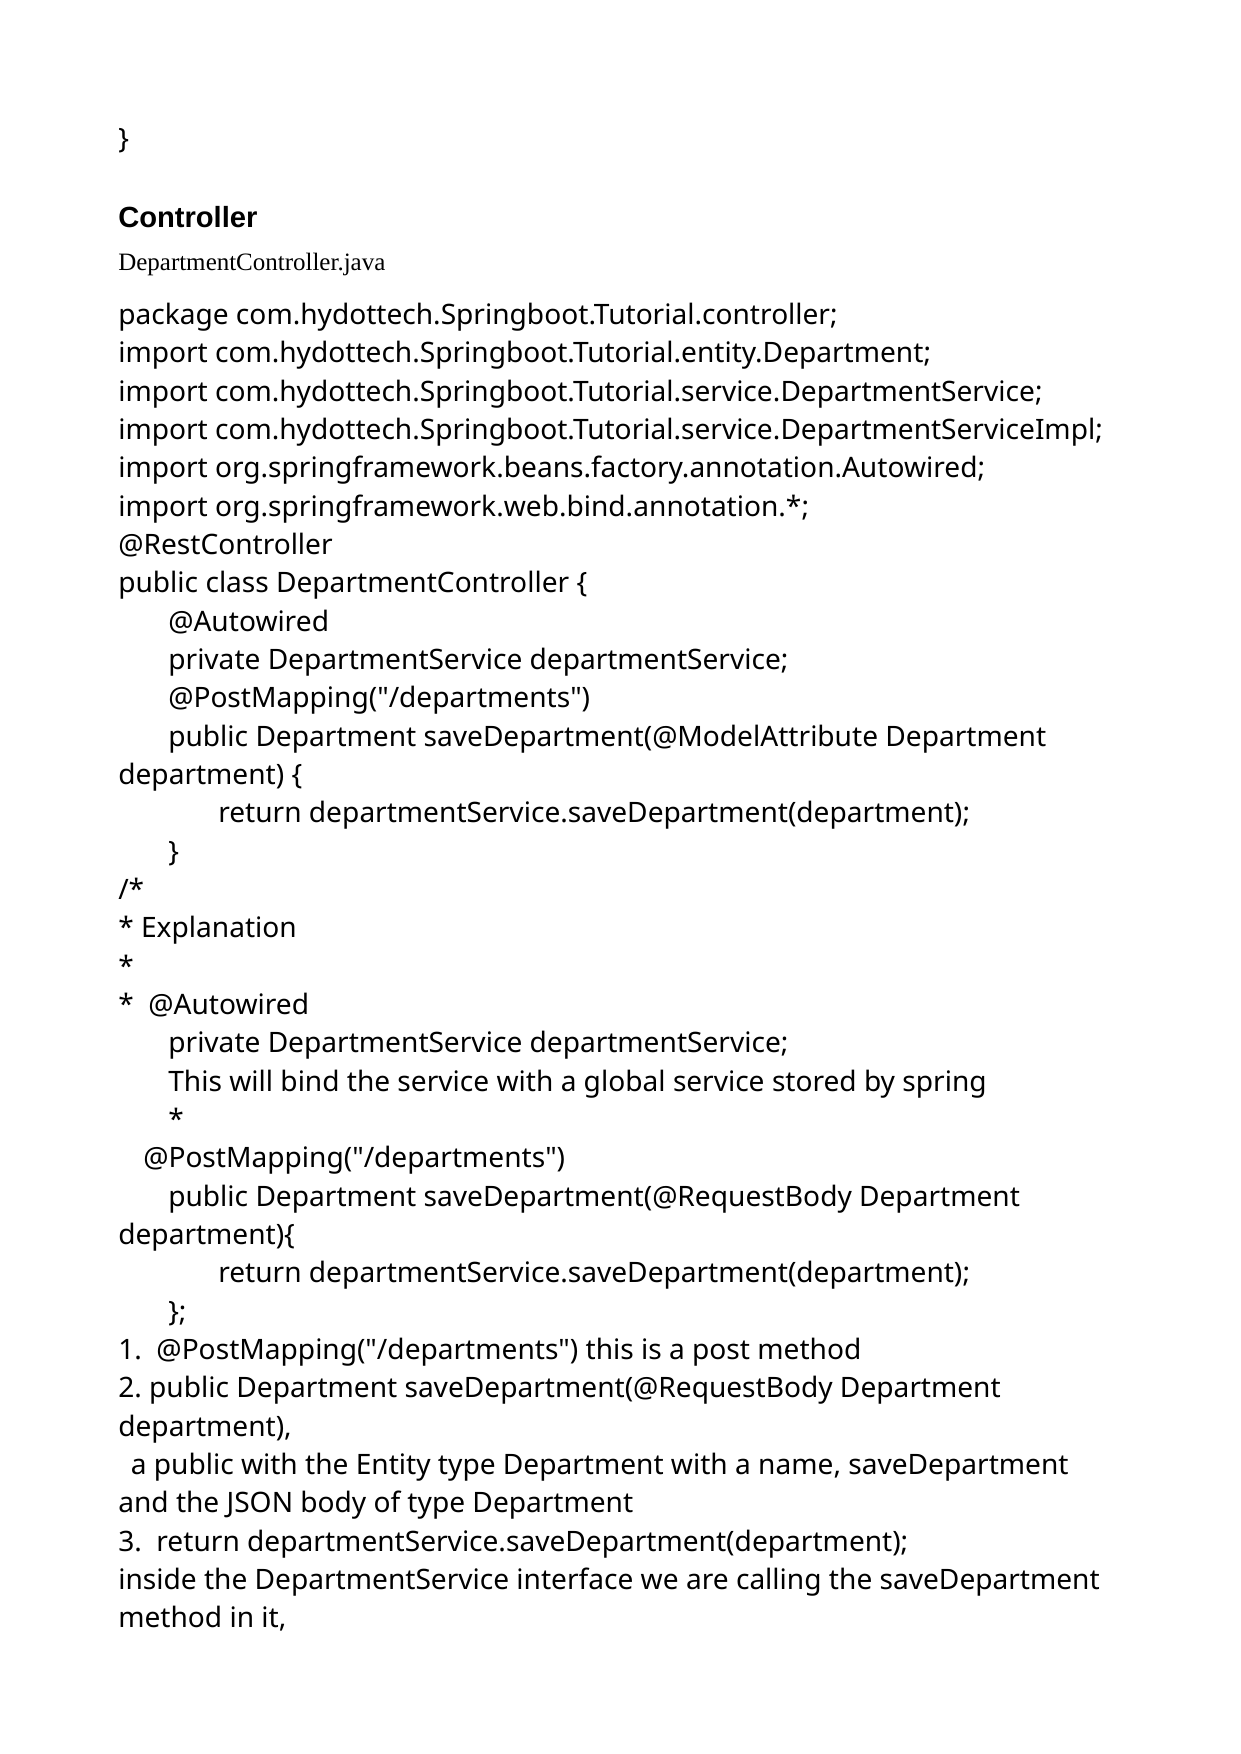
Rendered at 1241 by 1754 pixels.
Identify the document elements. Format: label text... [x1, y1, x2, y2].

text inside the DepartmentService interface we are calling the saveDepartment method in it, [118, 1559, 1122, 1636]
text return departmentService.saveDepartment(department); [118, 1252, 1122, 1291]
text import com.hydottech.Springboot.Tutorial.service.DepartmentServiceImpl; [118, 409, 1122, 447]
text } [118, 118, 1122, 156]
text a public with the Entity type Department with a name, saveDepartment and the JSON body of type Department [118, 1444, 1122, 1521]
text } [118, 831, 1122, 869]
text This will bind the service with a global service stored by spring [118, 1061, 1122, 1099]
text @RestController [118, 524, 1122, 562]
text 3. return departmentService.saveDepartment(department); [118, 1521, 1122, 1559]
text public Department saveDepartment(@RequestBody Department department){ [118, 1176, 1122, 1252]
text * Explanation [118, 907, 1122, 946]
text 1. @PostMapping("/departments") this is a post method [118, 1329, 1122, 1367]
text import com.hydottech.Springboot.Tutorial.service.DepartmentService; [118, 371, 1122, 409]
text 2. public Department saveDepartment(@RequestBody Department department), [118, 1367, 1122, 1444]
text }; [118, 1291, 1122, 1329]
text return departmentService.saveDepartment(department); [118, 792, 1122, 831]
text import org.springframework.web.bind.annotation.*; [118, 486, 1122, 524]
text package com.hydottech.Springboot.Tutorial.controller; [118, 294, 1122, 332]
text private DepartmentService departmentService; [118, 639, 1122, 677]
text * @Autowired [118, 984, 1122, 1022]
text /* [118, 869, 1122, 907]
text @PostMapping("/departments") [118, 1137, 1122, 1176]
text DepartmentController.java [118, 247, 1122, 275]
text private DepartmentService departmentService; [118, 1022, 1122, 1061]
text * [118, 946, 1122, 984]
text import com.hydottech.Springboot.Tutorial.entity.Department; [118, 332, 1122, 371]
text import org.springframework.beans.factory.annotation.Autowired; [118, 447, 1122, 486]
text @Autowired [118, 601, 1122, 639]
subtitle Controller [118, 201, 1122, 234]
text public Department saveDepartment(@ModelAttribute Department department) { [118, 716, 1122, 792]
text * [118, 1099, 1122, 1137]
text @PostMapping("/departments") [118, 677, 1122, 716]
text public class DepartmentController { [118, 562, 1122, 601]
